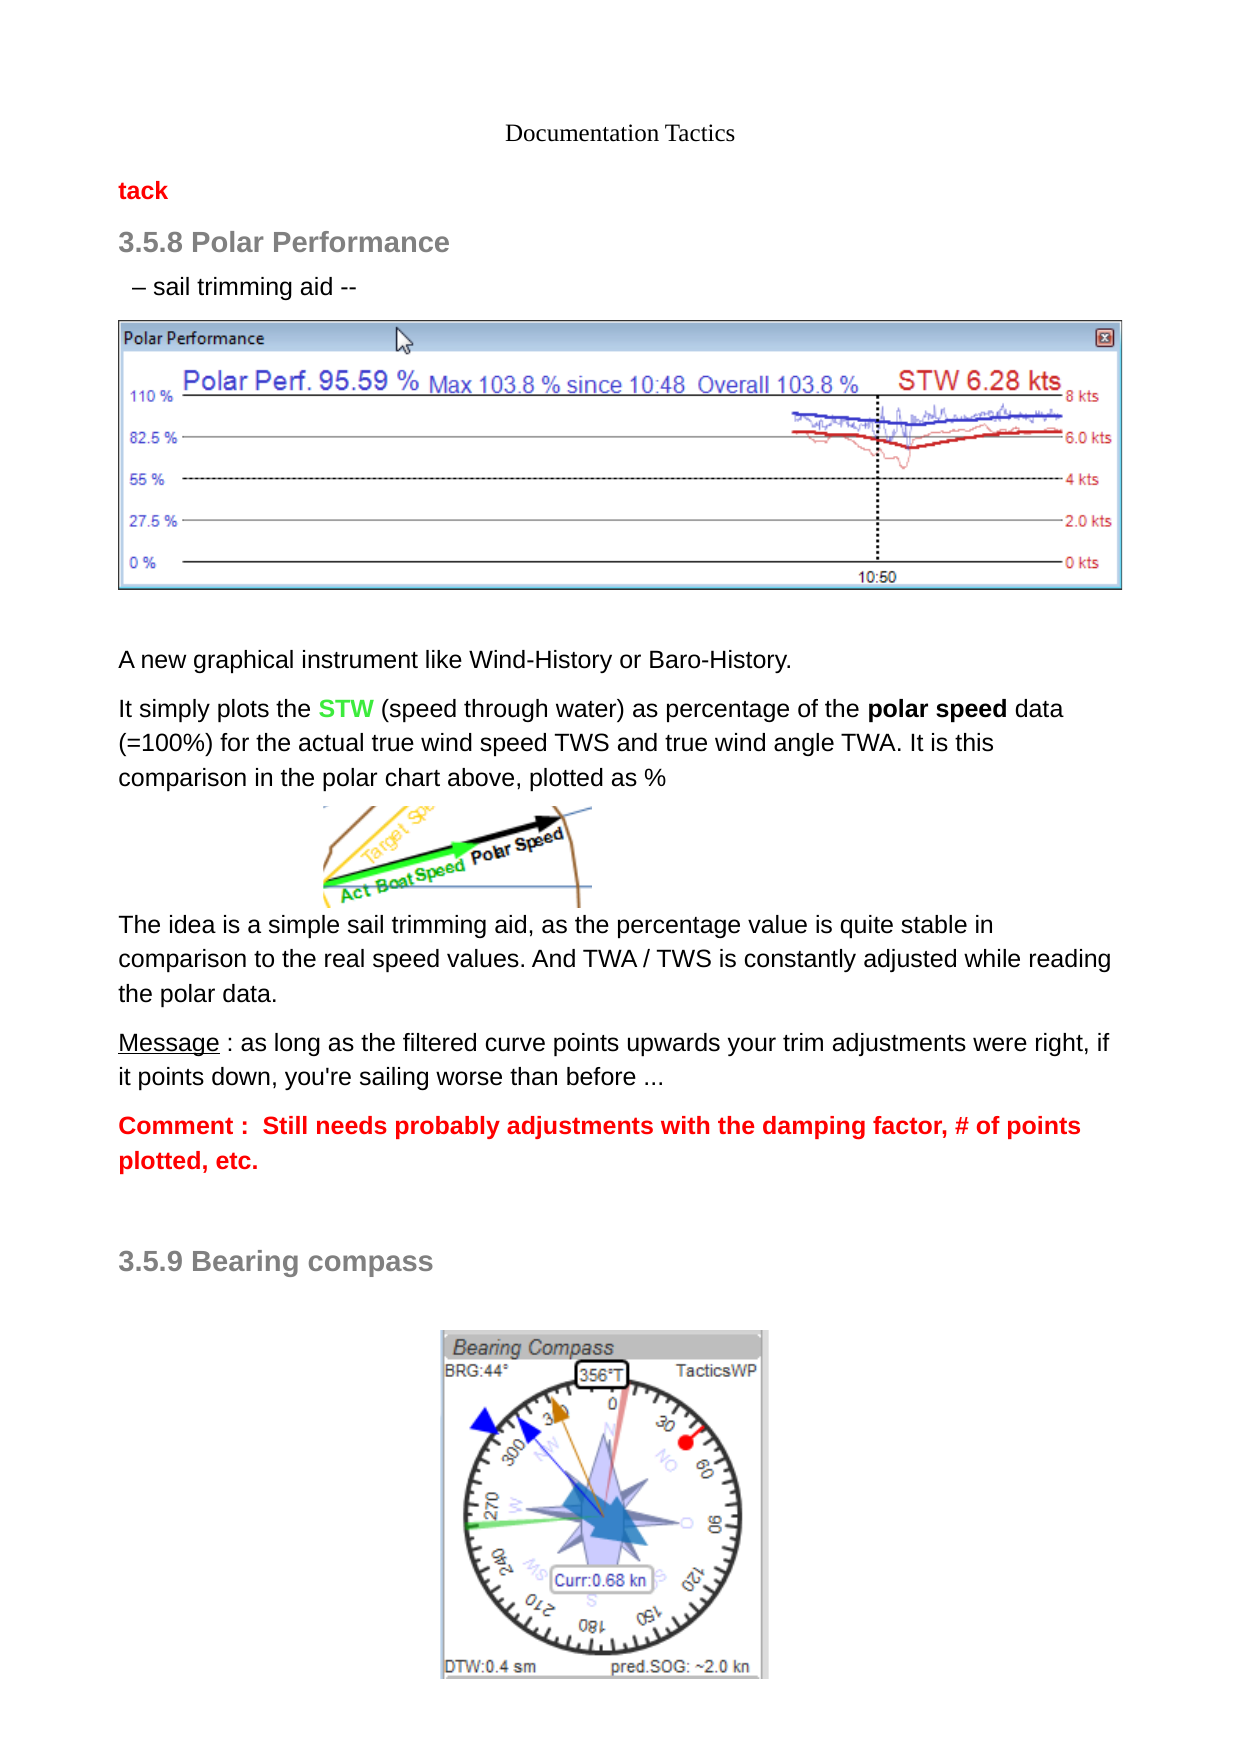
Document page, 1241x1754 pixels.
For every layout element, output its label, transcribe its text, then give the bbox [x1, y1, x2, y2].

text tack [118, 176, 1122, 205]
text It simply plots the STW (speed through water) as percentage of the polar speed data (=100%) for the actual true wind speed TWS and true wind angle TWA. It is this comparison in the polar chart above, plotted as % [118, 694, 1122, 791]
text A new graphical instrument like Wind-History or Baro-History. [118, 644, 1122, 673]
text The idea is a simple sail trimming aid, as the percentage value is quite stable in comparison to the real speed values. And TWA / TWS is constantly adjusted while reading the polar data. [118, 910, 1122, 1007]
text Message : as long as the filtered curve points upwards your trim adjustments were right, if it points down, you're sailing worse than before ... [118, 1028, 1122, 1091]
picture [440, 1330, 769, 1679]
subtitle 3.5.8 Polar Performance [118, 225, 1122, 259]
subtitle 3.5.9 Bearing compass [118, 1244, 1122, 1277]
text – sail trimming aid -- [118, 271, 1122, 300]
picture [118, 320, 1123, 590]
text Comment : Still needs probably adjustments with the damping factor, # of points plotted, etc. [118, 1111, 1122, 1174]
picture [323, 806, 592, 908]
